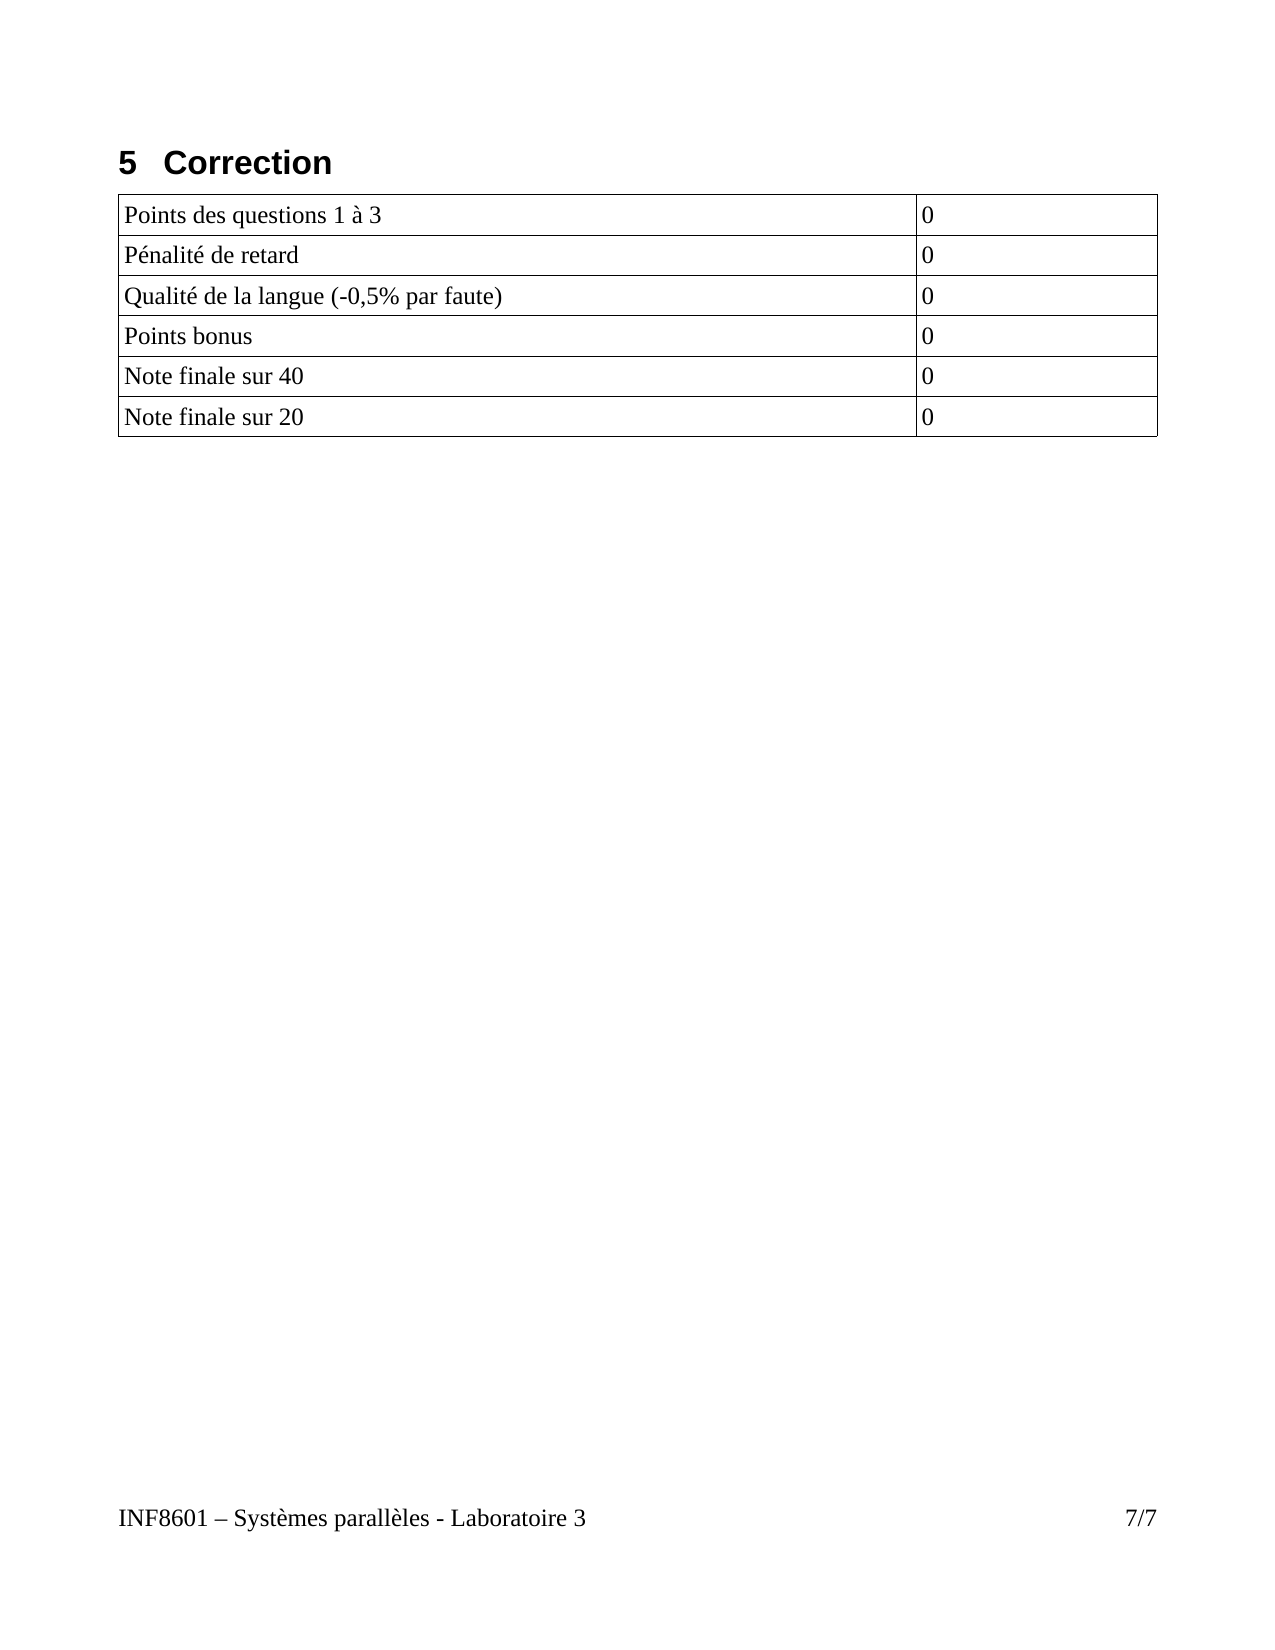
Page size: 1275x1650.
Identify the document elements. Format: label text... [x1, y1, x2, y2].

table_cell Note finale sur 20 [119, 397, 916, 436]
subtitle Correction [118, 143, 1157, 182]
table_header 0 [917, 195, 1157, 234]
table_cell Pénalité de retard [119, 236, 916, 275]
table_cell Qualité de la langue (-0,5% par faute) [119, 276, 916, 315]
table_cell 0 [917, 236, 1157, 275]
table_cell 0 [917, 316, 1157, 356]
table_cell 0 [917, 397, 1157, 436]
table_cell Points bonus [119, 316, 916, 356]
table_cell 0 [917, 276, 1157, 315]
table_cell Note finale sur 40 [119, 357, 916, 396]
table_header Points des questions 1 à 3 [119, 195, 916, 234]
table_cell 0 [917, 357, 1157, 396]
